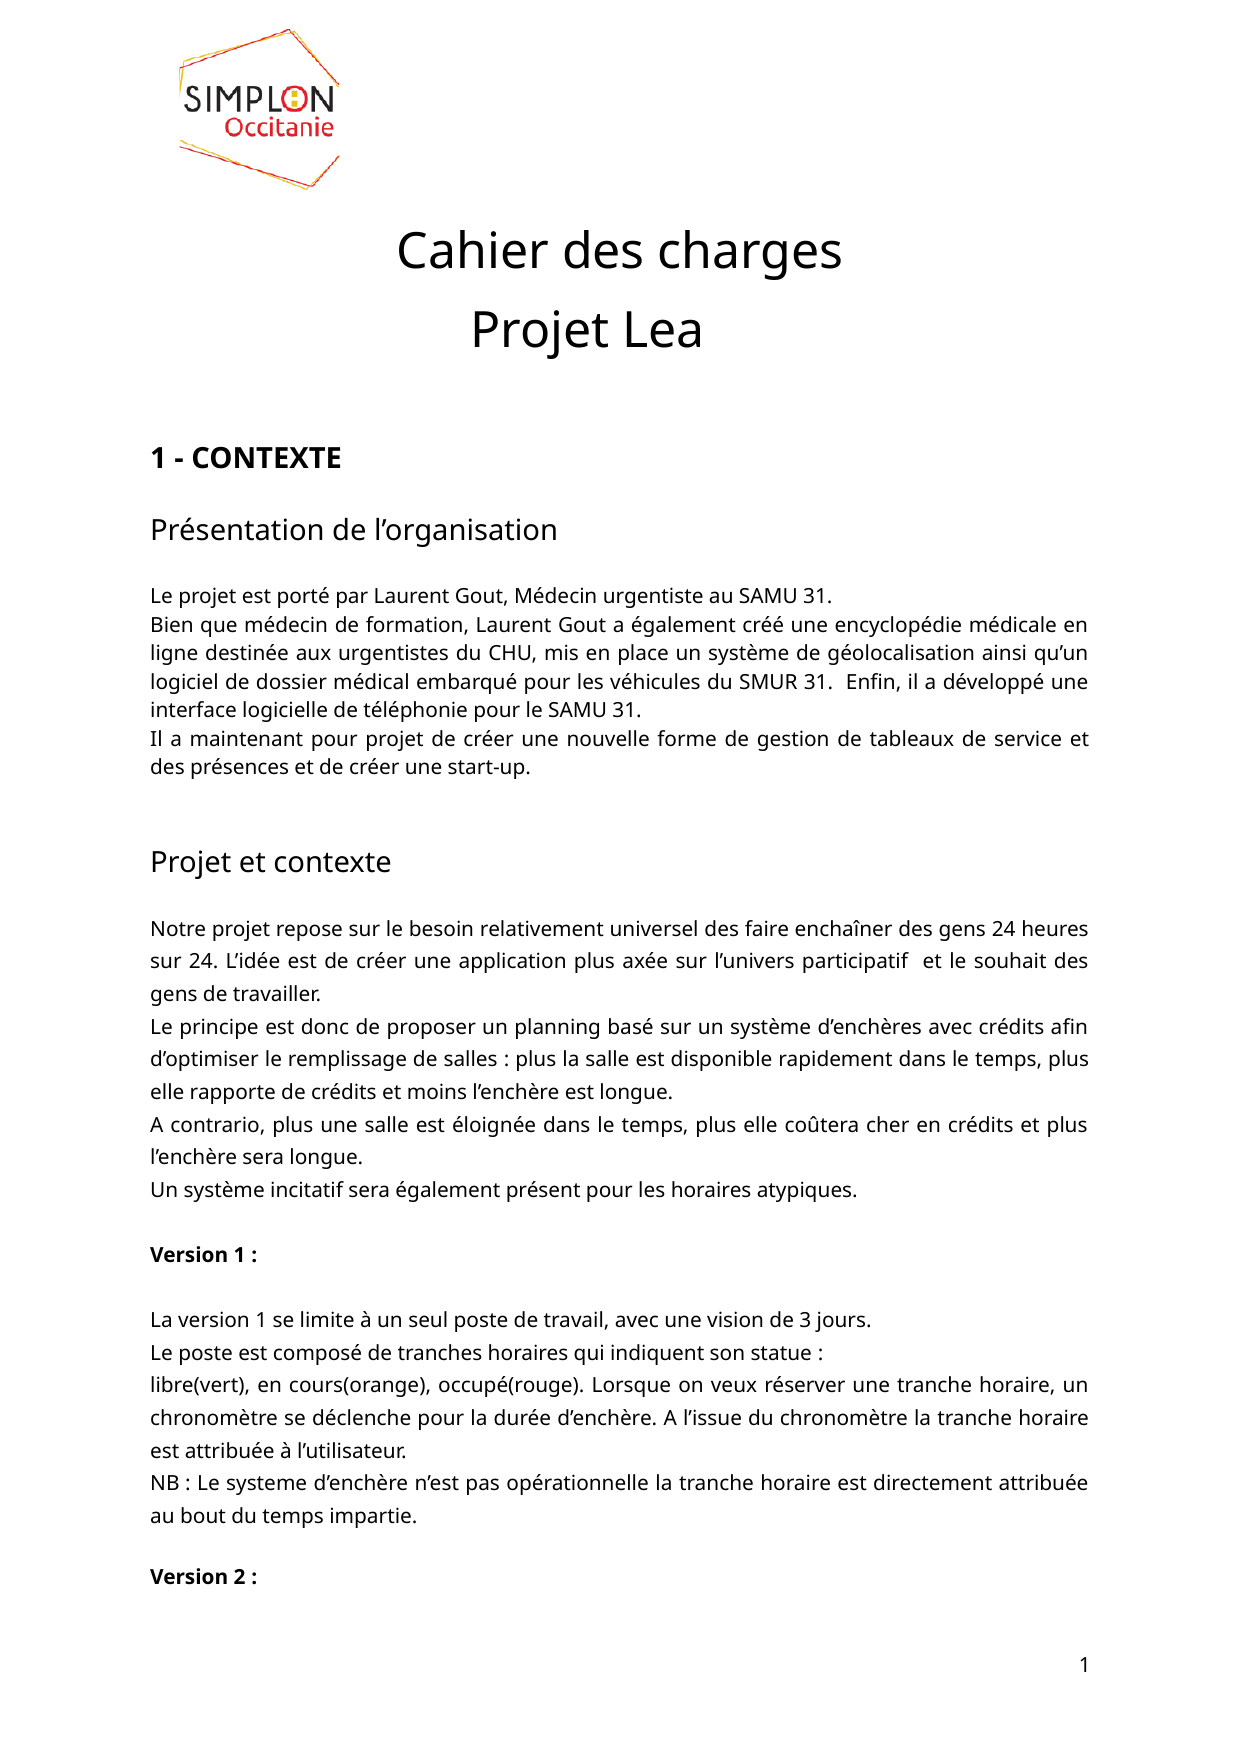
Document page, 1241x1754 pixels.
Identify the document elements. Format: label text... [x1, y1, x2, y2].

text libre(vert), en cours(orange), occupé(rouge). Lorsque on veux réserver une tranche horaire, un chronomètre se déclenche pour la durée d’enchère. A l’issue du chronomètre la tranche horaire est attribuée à l’utilisateur. [150, 1371, 1090, 1464]
picture [179, 29, 340, 190]
text NB : Le systeme d’enchère n’est pas opérationnelle la tranche horaire est directement attribuée au bout du temps impartie. [150, 1468, 1090, 1529]
text Le poste est composé de tranches horaires qui indiquent son statue : [150, 1338, 1090, 1366]
text Le principe est donc de proposer un planning basé sur un système d’enchères avec crédits afin d’optimiser le remplissage de salles : plus la salle est disponible rapidement dans le temps, plus elle rapporte de crédits et moins l’enchère est longue. [150, 1012, 1090, 1106]
subtitle Présentation de l’organisation [150, 509, 1090, 549]
text Version 1 : [150, 1240, 1090, 1268]
text Projet Lea [150, 293, 1090, 362]
text Cahier des charges [150, 215, 1090, 283]
text La version 1 se limite à un seul poste de travail, avec une vision de 3 jours. [150, 1305, 1090, 1334]
subtitle Projet et contexte [150, 842, 1090, 881]
text Bien que médecin de formation, Laurent Gout a également créé une encyclopédie médicale en ligne destinée aux urgentistes du CHU, mis en place un système de géolocalisation ainsi qu’un logiciel de dossier médical embarqué pour les véhicules du SMUR 31. Enfin, il a développé une interface logicielle de téléphonie pour le SAMU 31. [150, 610, 1090, 724]
text Version 2 : [150, 1562, 1090, 1590]
text Un système incitatif sera également présent pour les horaires atypiques. [150, 1175, 1090, 1203]
text Le projet est porté par Laurent Gout, Médecin urgentiste au SAMU 31. [150, 582, 1090, 610]
text Il a maintenant pour projet de créer une nouvelle forme de gestion de tableaux de service et des présences et de créer une start-up. [150, 724, 1090, 781]
subtitle 1 - CONTEXTE [150, 437, 1090, 477]
text A contrario, plus une salle est éloignée dans le temps, plus elle coûtera cher en crédits et plus l’enchère sera longue. [150, 1110, 1090, 1171]
text Notre projet repose sur le besoin relativement universel des faire enchaîner des gens 24 heures sur 24. L’idée est de créer une application plus axée sur l’univers participatif et le souhait des gens de travailler. [150, 914, 1090, 1008]
